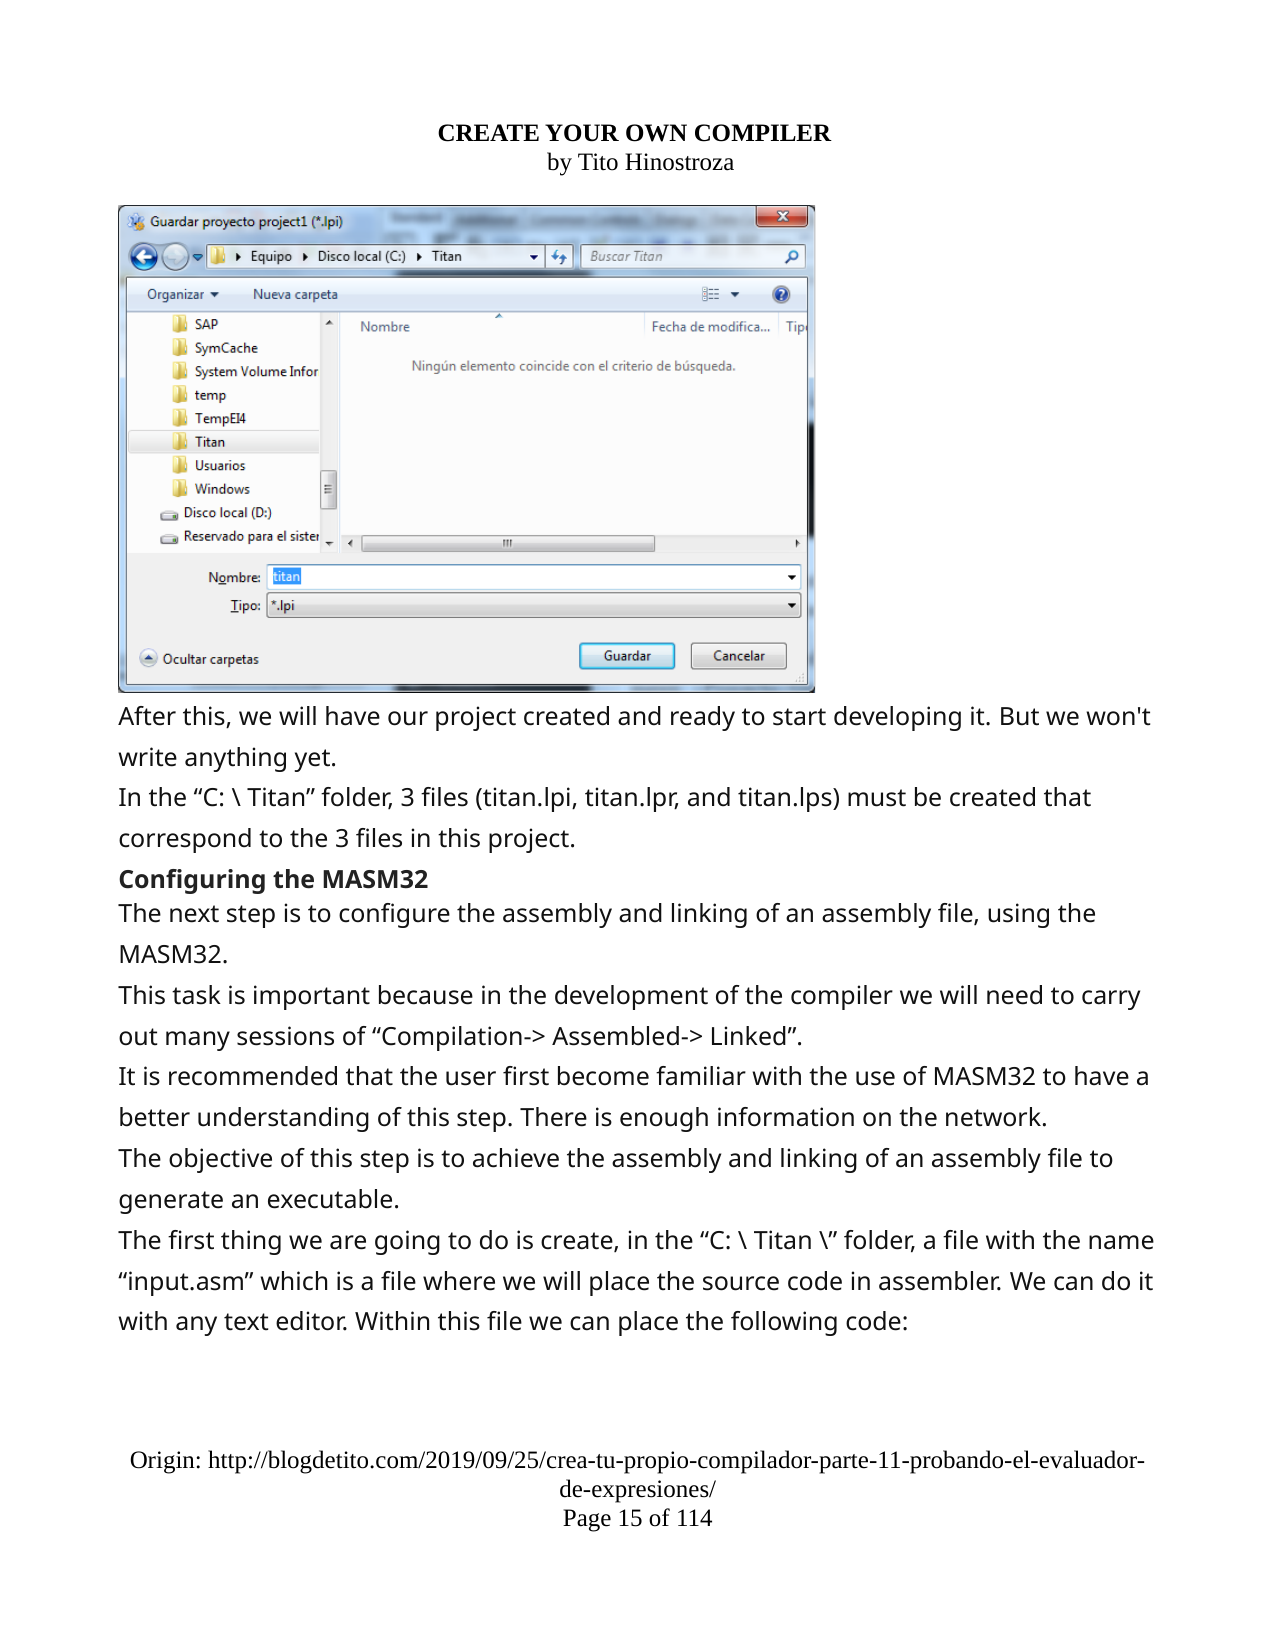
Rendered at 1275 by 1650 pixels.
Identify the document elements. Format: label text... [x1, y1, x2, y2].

text The first thing we are going to do is create, in the “C: \ Titan \” folder, a file with the name “input.asm” which is a file where we will place the source code in assembler. We can do it with any text editor. Within this file we can place the following code: [118, 1222, 1157, 1338]
picture [118, 205, 815, 693]
subtitle Configuring the MASM32 [118, 862, 1157, 896]
text The next step is to configure the assembly and linking of an assembly file, using the MASM32. [118, 896, 1157, 971]
text It is recommended that the user first become familiar with the use of MASM32 to have a better understanding of this step. There is enough information on the network. [118, 1059, 1157, 1134]
text The objective of this step is to achieve the assembly and linking of an assembly file to generate an executable. [118, 1141, 1157, 1216]
text This task is important because in the development of the compiler we will need to carry out many sessions of “Compilation-> Assembled-> Linked”. [118, 977, 1157, 1052]
text After this, we will have our project created and ready to start developing it. But we won't write anything yet. [118, 698, 1157, 773]
text In the “C: \ Titan” folder, 3 files (titan.lpi, titan.lpr, and titan.lps) must be created that correspond to the 3 files in this project. [118, 780, 1157, 855]
